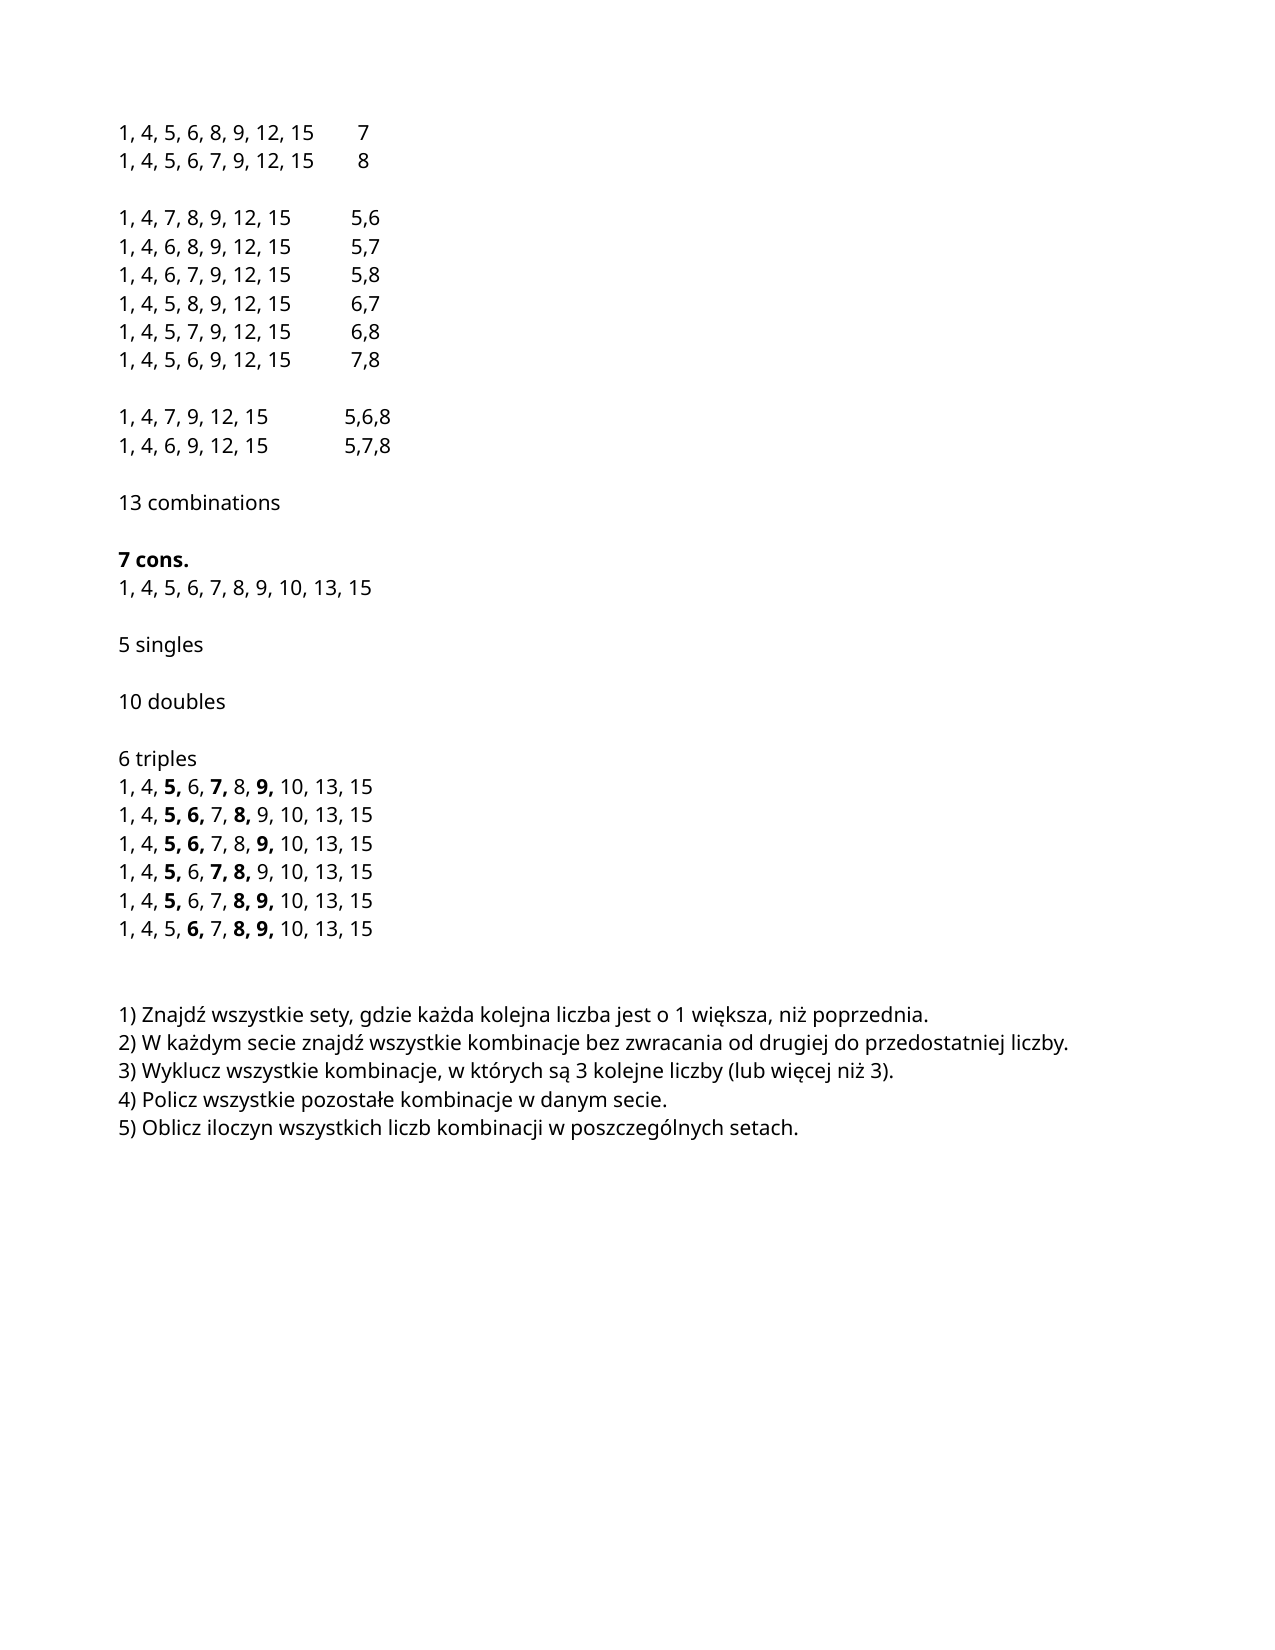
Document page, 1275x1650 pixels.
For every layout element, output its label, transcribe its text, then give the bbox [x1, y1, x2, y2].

text 1, 4, 6, 9, 12, 15 5,7,8 [118, 431, 1157, 459]
text 1, 4, 5, 6, 7, 8, 9, 10, 13, 15 [118, 772, 1157, 801]
text 1, 4, 6, 7, 9, 12, 15 5,8 [118, 260, 1157, 289]
text 1, 4, 5, 6, 7, 8, 9, 10, 13, 15 [118, 829, 1157, 857]
text 4) Policz wszystkie pozostałe kombinacje w danym secie. [118, 1085, 1157, 1113]
text 13 combinations [118, 488, 1157, 516]
text 1, 4, 5, 7, 9, 12, 15 6,8 [118, 317, 1157, 346]
text 1, 4, 5, 8, 9, 12, 15 6,7 [118, 289, 1157, 317]
text 7 cons. [118, 545, 1157, 573]
text 1, 4, 6, 8, 9, 12, 15 5,7 [118, 232, 1157, 260]
text 3) Wyklucz wszystkie kombinacje, w których są 3 kolejne liczby (lub więcej niż 3). [118, 1057, 1157, 1085]
text 10 doubles [118, 687, 1157, 715]
text 1, 4, 5, 6, 8, 9, 12, 15 7 [118, 118, 1157, 147]
text 1, 4, 5, 6, 7, 8, 9, 10, 13, 15 [118, 886, 1157, 914]
text 1, 4, 5, 6, 7, 8, 9, 10, 13, 15 [118, 573, 1157, 602]
text 5) Oblicz iloczyn wszystkich liczb kombinacji w poszczególnych setach. [118, 1113, 1157, 1142]
text 1, 4, 5, 6, 7, 8, 9, 10, 13, 15 [118, 914, 1157, 943]
text 1, 4, 5, 6, 7, 8, 9, 10, 13, 15 [118, 857, 1157, 886]
text 1) Znajdź wszystkie sety, gdzie każda kolejna liczba jest o 1 większa, niż poprzednia. [118, 1000, 1157, 1028]
text 2) W każdym secie znajdź wszystkie kombinacje bez zwracania od drugiej do przedostatniej liczby. [118, 1028, 1157, 1057]
text 1, 4, 7, 9, 12, 15 5,6,8 [118, 402, 1157, 431]
text 1, 4, 7, 8, 9, 12, 15 5,6 [118, 203, 1157, 232]
text 1, 4, 5, 6, 7, 8, 9, 10, 13, 15 [118, 801, 1157, 829]
text 1, 4, 5, 6, 9, 12, 15 7,8 [118, 346, 1157, 374]
text 5 singles [118, 630, 1157, 658]
text 1, 4, 5, 6, 7, 9, 12, 15 8 [118, 147, 1157, 175]
text 6 triples [118, 744, 1157, 772]
